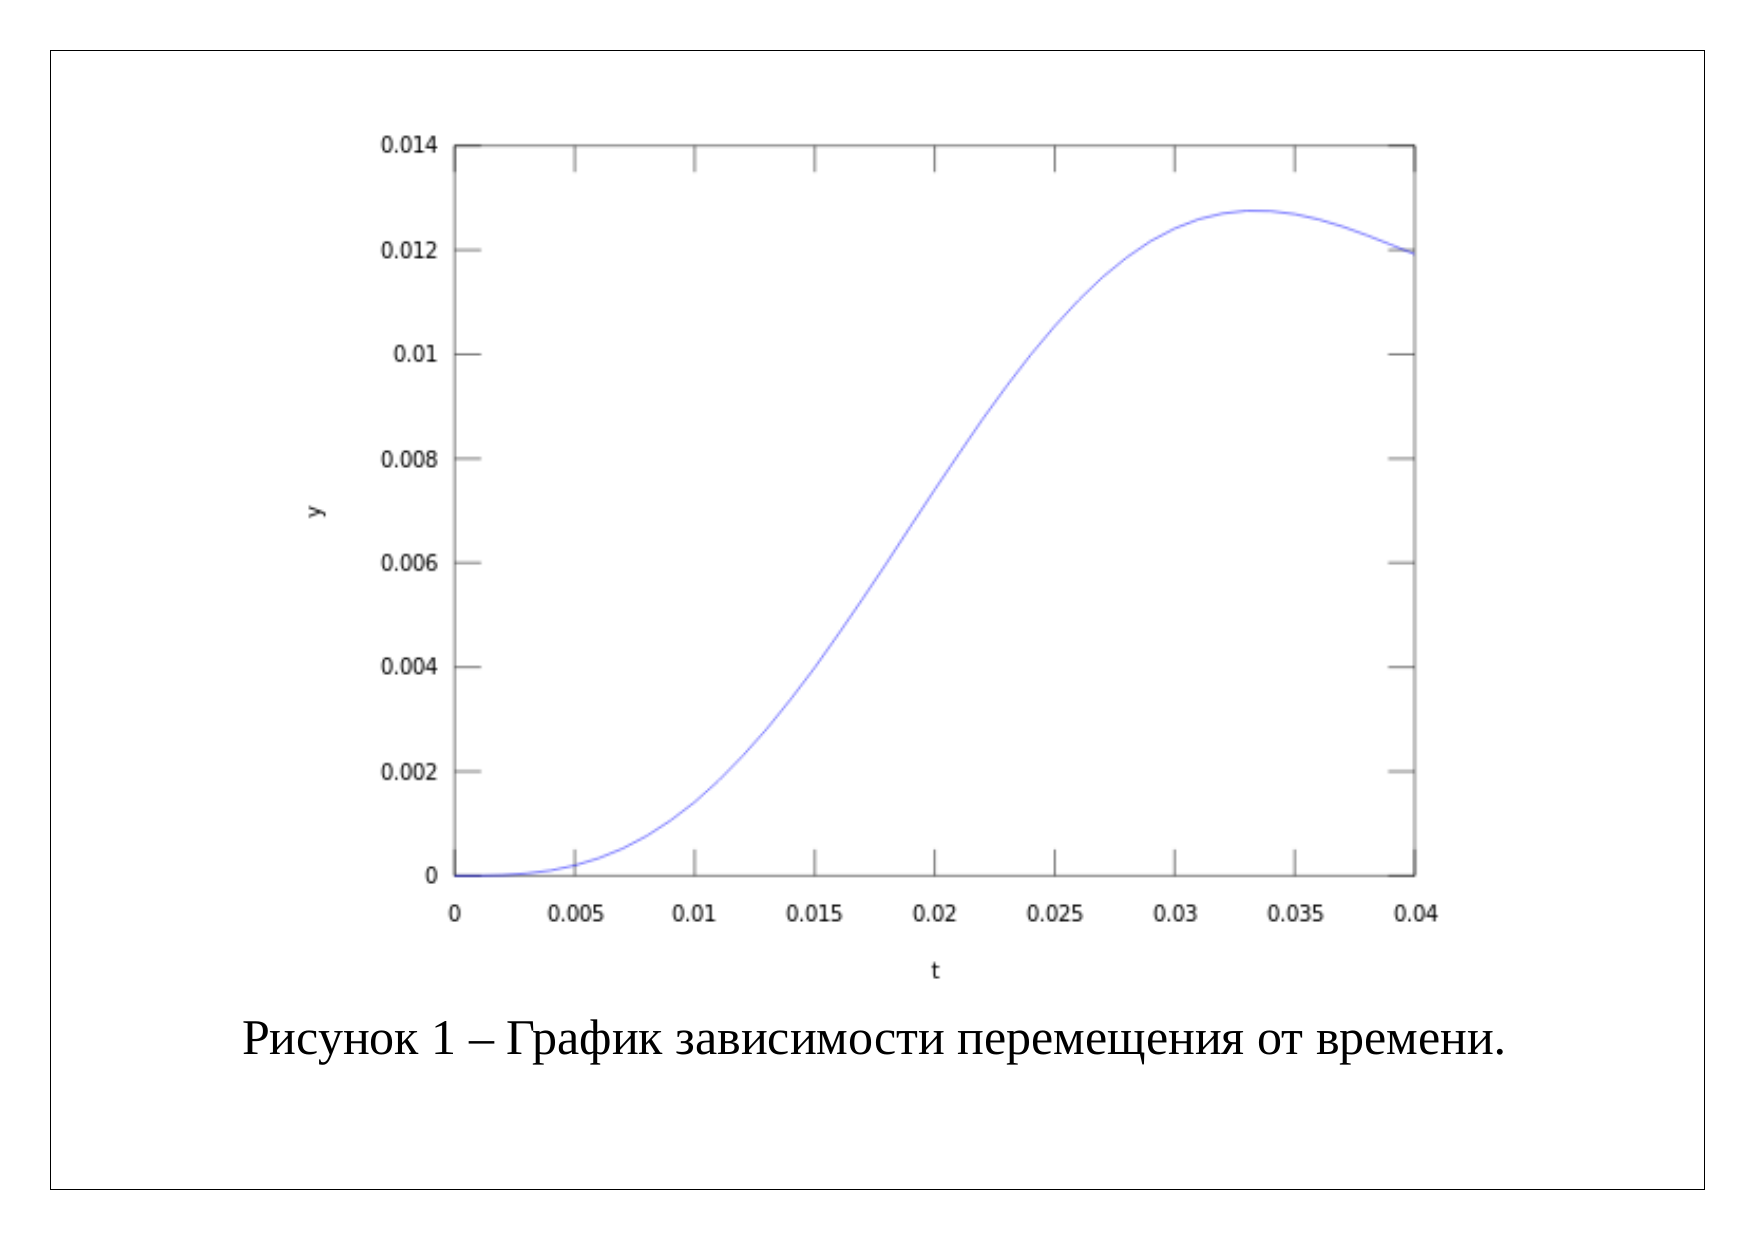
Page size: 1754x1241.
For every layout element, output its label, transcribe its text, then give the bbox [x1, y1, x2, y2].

picture [286, 111, 1468, 998]
text Рисунок 1 – График зависимости перемещения от времени. [113, 1007, 1640, 1065]
